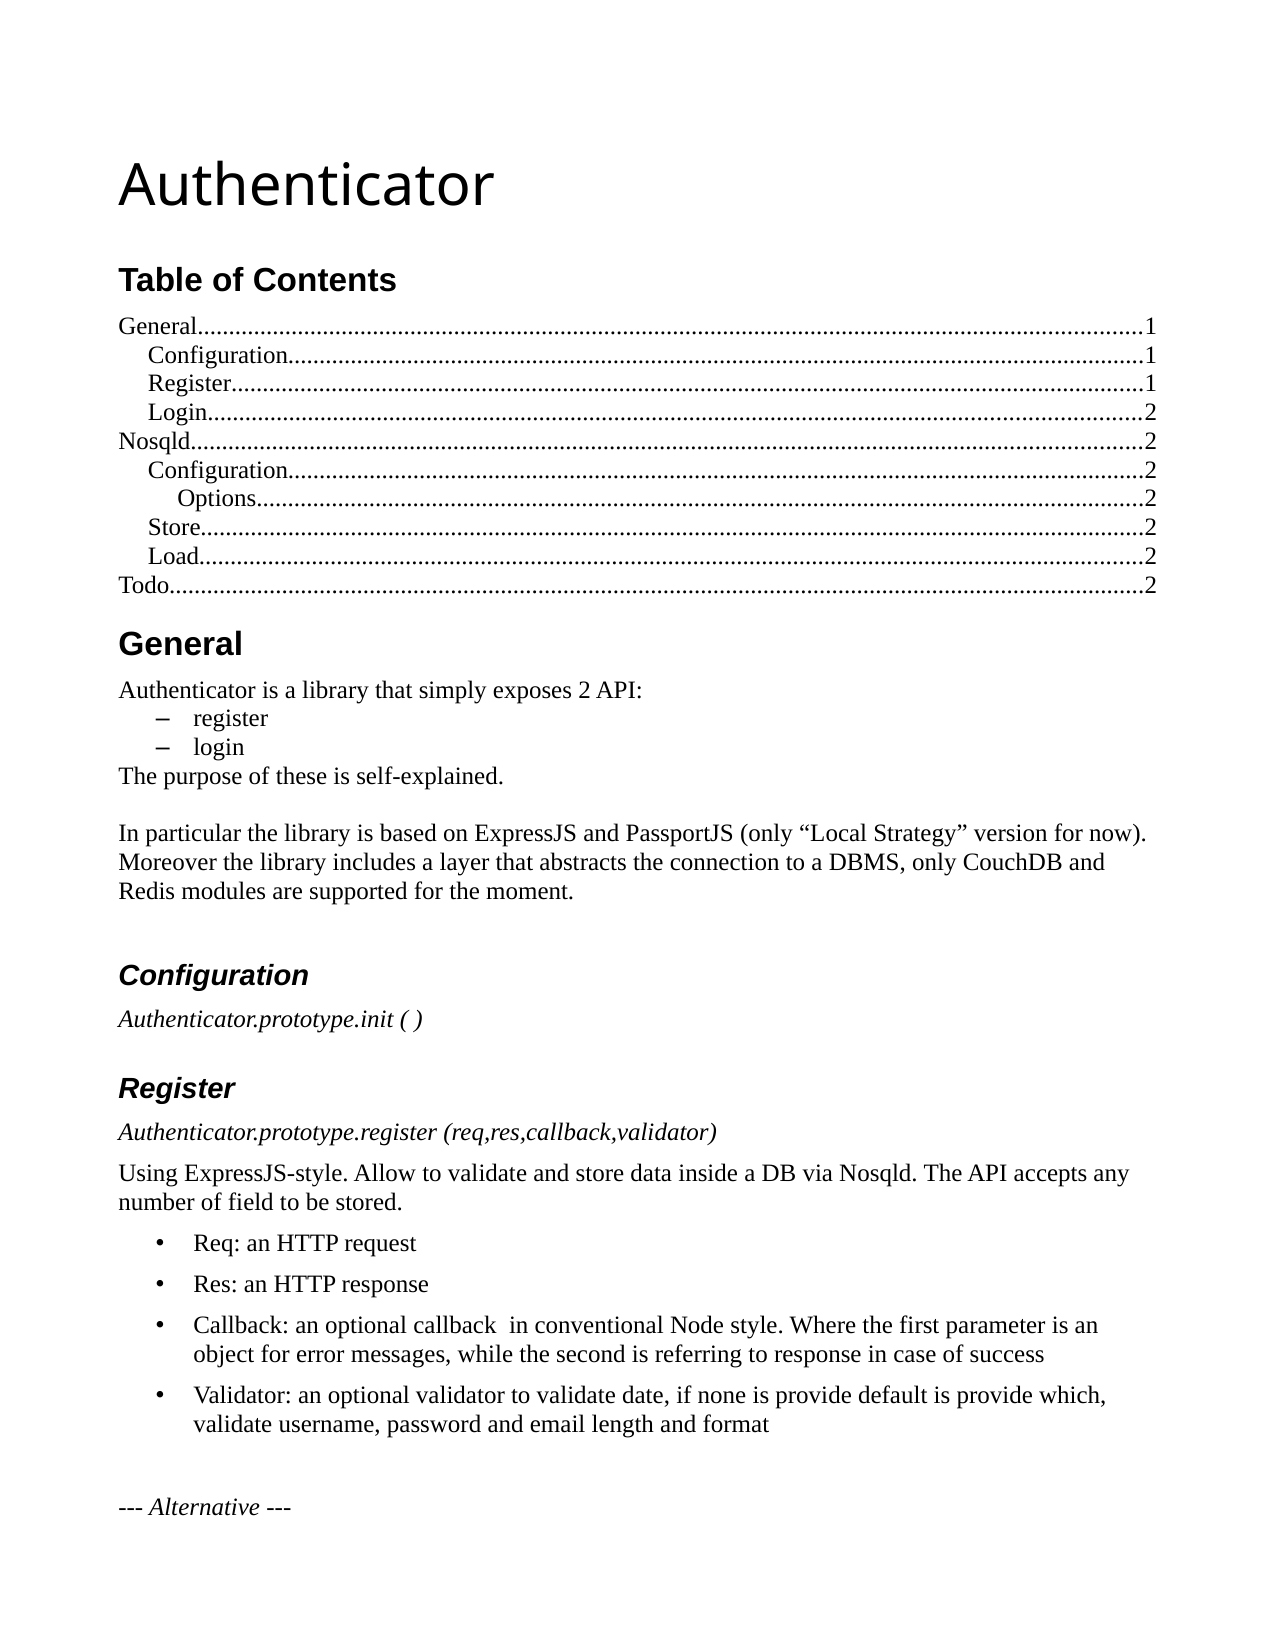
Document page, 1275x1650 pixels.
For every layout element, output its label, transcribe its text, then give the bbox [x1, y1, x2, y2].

text --- Alternative --- [118, 1492, 1157, 1521]
text Store 2 [148, 512, 1157, 541]
text Load 2 [148, 541, 1157, 570]
text In particular the library is based on ExpressJS and PassportJS (only “Local Strategy” version for now). [118, 818, 1157, 847]
list login [156, 732, 1157, 761]
text General 1 [118, 311, 1157, 340]
text Authenticator is a library that simply exposes 2 API: [118, 675, 1157, 703]
text Options 2 [177, 483, 1157, 512]
subtitle Configuration [118, 958, 1157, 992]
text Moreover the library includes a layer that abstracts the connection to a DBMS, only CouchDB and Redis modules are supported for the moment. [118, 847, 1157, 905]
text Todo 2 [118, 570, 1157, 598]
list Validator: an optional validator to validate date, if none is provide default is provide which, validate username, password and email length and format [156, 1381, 1157, 1438]
text Login 2 [148, 397, 1157, 426]
list register [156, 703, 1157, 732]
list Callback: an optional callback in conventional Node style. Where the first parameter is an object for error messages, while the second is referring to response in case of success [156, 1311, 1157, 1368]
text Configuration 2 [148, 455, 1157, 483]
subtitle Register [118, 1071, 1157, 1104]
subtitle General [118, 623, 1157, 662]
text Authenticator.prototype.init ( ) [118, 1004, 1157, 1033]
text Register 1 [148, 368, 1157, 397]
subtitle Table of Contents [118, 260, 1157, 298]
text The purpose of these is self-explained. [118, 761, 1157, 790]
text Nosqld 2 [118, 426, 1157, 455]
subtitle Authenticator [118, 143, 1157, 223]
text Configuration 1 [148, 340, 1157, 368]
text Using ExpressJS-style. Allow to validate and store data inside a DB via Nosqld. The API accepts any number of field to be stored. [118, 1158, 1157, 1216]
list Res: an HTTP response [156, 1269, 1157, 1298]
text Authenticator.prototype.register (req,res,callback,validator) [118, 1117, 1157, 1146]
list Req: an HTTP request [156, 1228, 1157, 1257]
